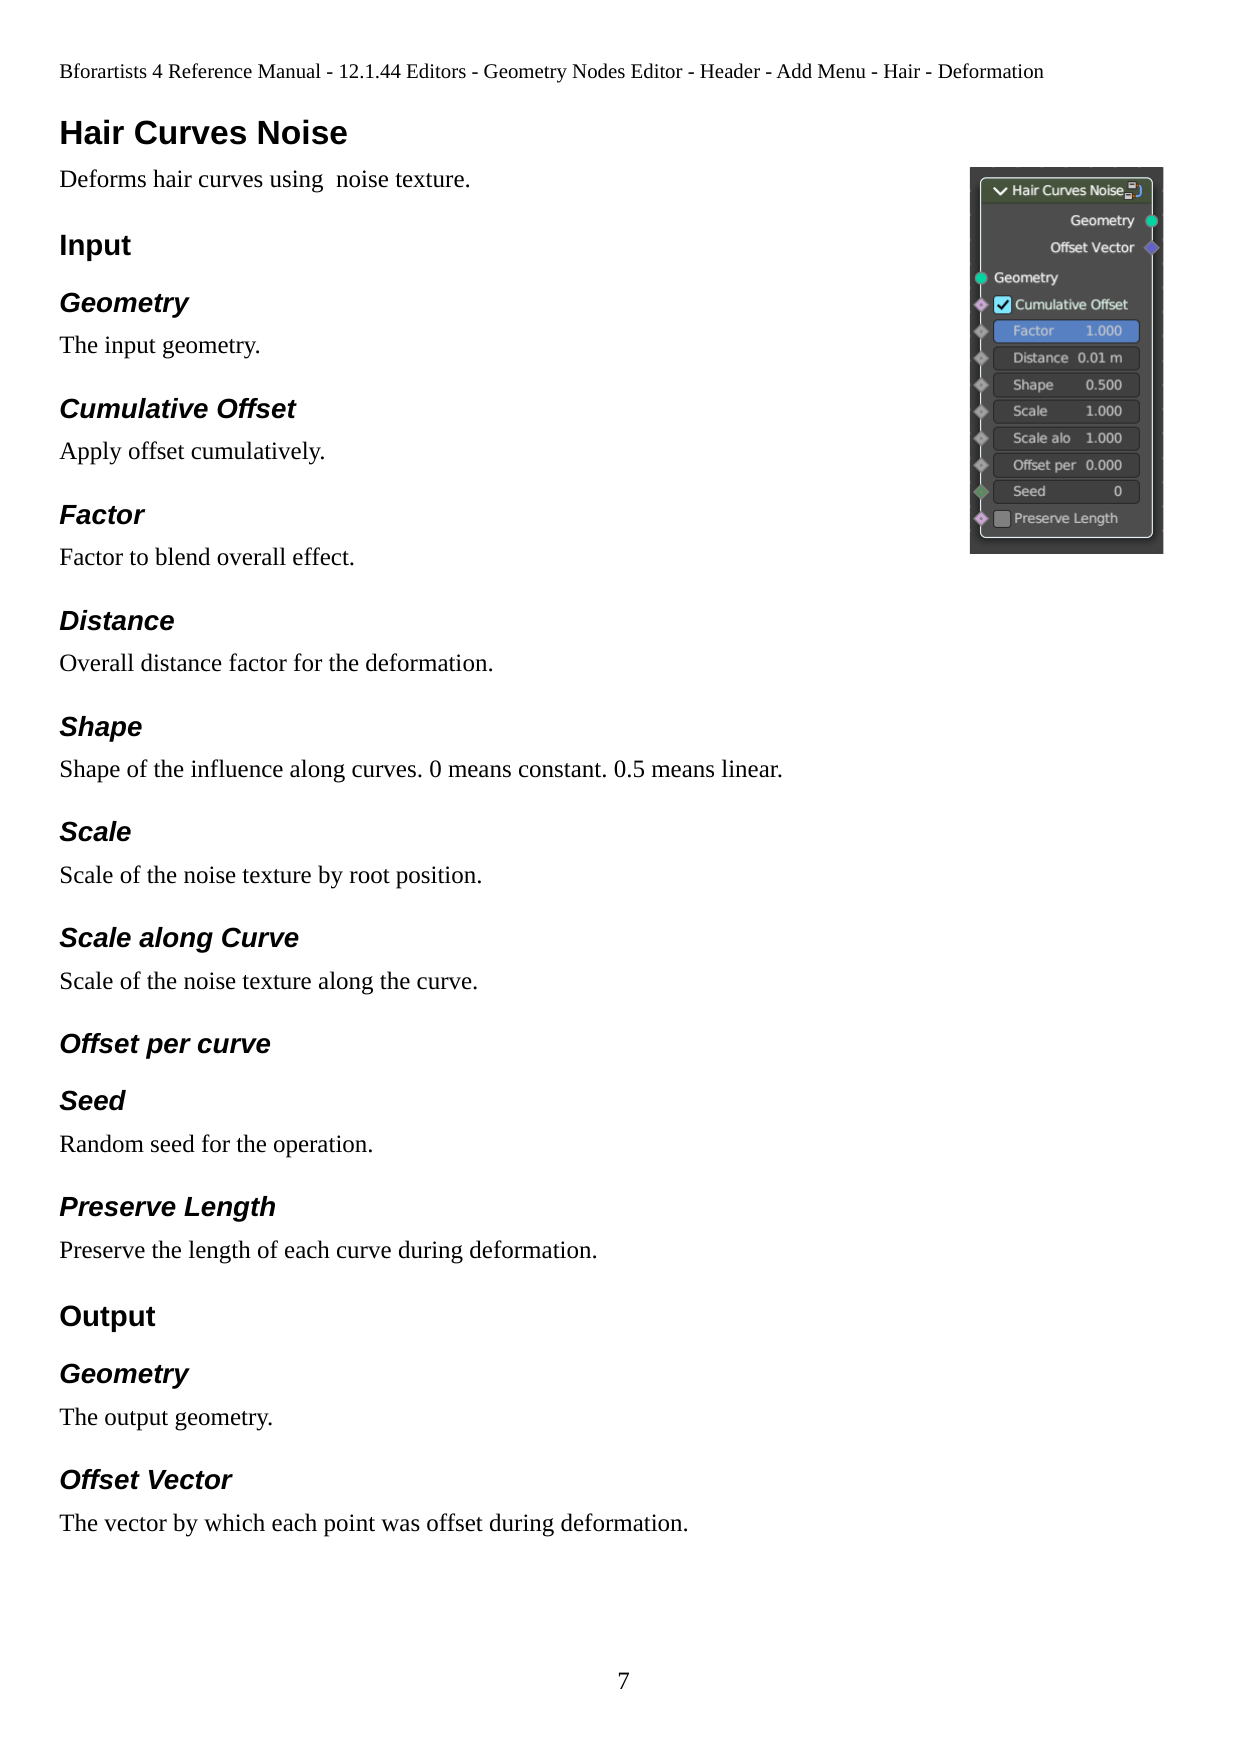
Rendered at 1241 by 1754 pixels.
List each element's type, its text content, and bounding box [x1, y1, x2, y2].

text Shape of the influence along curves. 0 means constant. 0.5 means linear. [59, 754, 1181, 783]
picture [969, 167, 1164, 554]
text The input geometry. [59, 331, 969, 359]
subtitle Output [59, 1298, 1181, 1332]
subtitle [1164, 227, 1181, 261]
subtitle [1164, 498, 1181, 530]
text Preserve the length of each curve during deformation. [59, 1235, 1181, 1264]
text [1164, 331, 1181, 359]
text Overall distance factor for the deformation. [59, 648, 1181, 677]
subtitle Hair Curves Noise [59, 113, 1181, 151]
subtitle Input [59, 227, 969, 261]
subtitle Distance [59, 604, 1181, 636]
subtitle Cumulative Offset [59, 392, 969, 424]
subtitle Scale [59, 816, 1181, 848]
text Scale of the noise texture by root position. [59, 860, 1181, 889]
text Deforms hair curves using noise texture. [59, 164, 1181, 192]
subtitle Seed [59, 1084, 1181, 1116]
text Random seed for the operation. [59, 1129, 1181, 1158]
subtitle [1164, 286, 1181, 318]
subtitle Offset Vector [59, 1463, 1181, 1495]
subtitle Preserve Length [59, 1191, 1181, 1222]
subtitle Factor [59, 498, 969, 530]
text The vector by which each point was offset during deformation. [59, 1508, 1181, 1536]
text Scale of the noise texture along the curve. [59, 966, 1181, 995]
text Factor to blend overall effect. [59, 542, 1181, 571]
text Apply offset cumulatively. [59, 436, 969, 465]
subtitle Offset per curve [59, 1028, 1181, 1059]
subtitle Geometry [59, 286, 969, 318]
subtitle Shape [59, 710, 1181, 742]
subtitle Geometry [59, 1357, 1181, 1389]
subtitle Scale along Curve [59, 922, 1181, 954]
text The output geometry. [59, 1402, 1181, 1430]
subtitle [1164, 392, 1181, 424]
